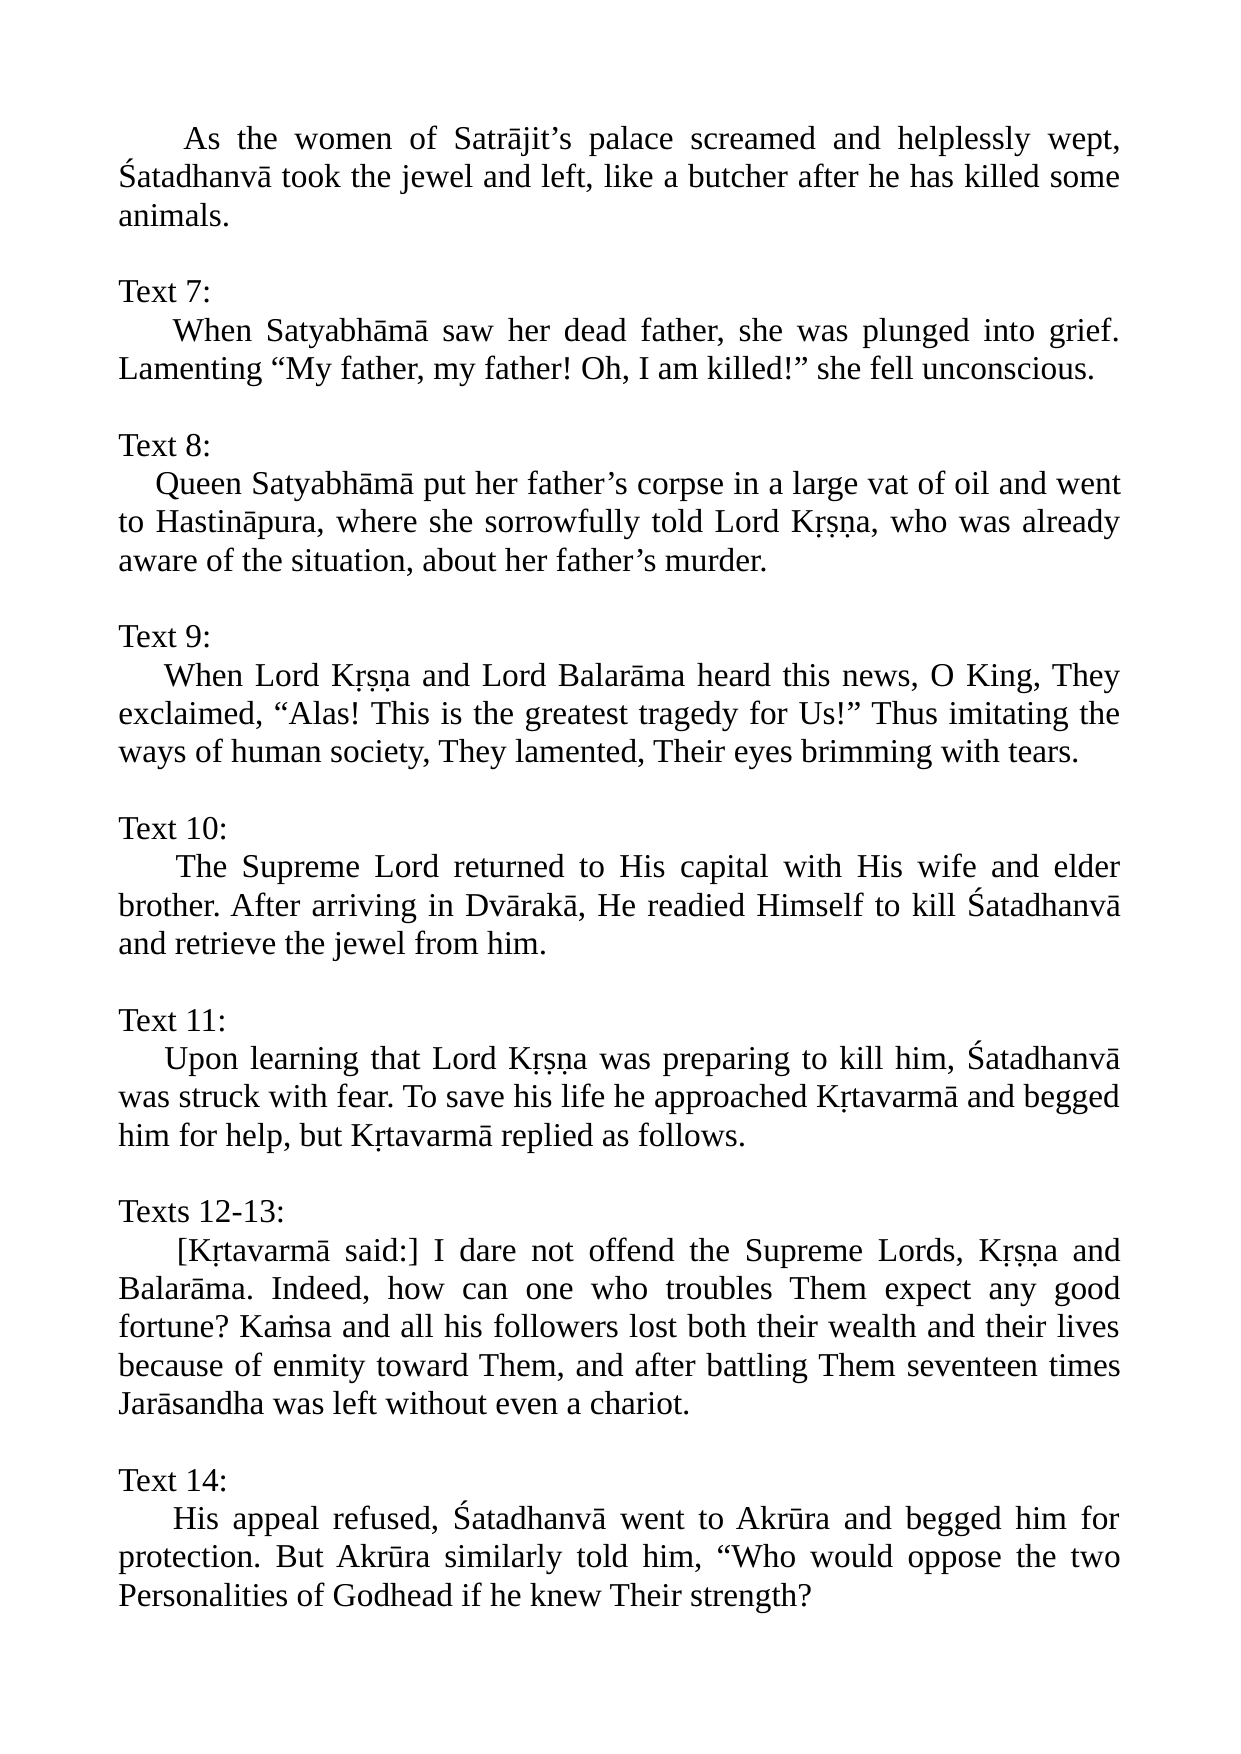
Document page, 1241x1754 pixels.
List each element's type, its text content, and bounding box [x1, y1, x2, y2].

text Text 11: [118, 1000, 1122, 1038]
text The Supreme Lord returned to His capital with His wife and elder brother. After arriving in Dvārakā, He readied Himself to kill Śatadhanvā and retrieve the jewel from him. [118, 846, 1122, 961]
text Queen Satyabhāmā put her father’s corpse in a large vat of oil and went to Hastināpura, where she sorrowfully told Lord Kṛṣṇa, who was already aware of the situation, about her father’s murder. [118, 463, 1122, 578]
text Texts 12-13: [118, 1191, 1122, 1230]
text [Kṛtavarmā said:] I dare not offend the Supreme Lords, Kṛṣṇa and Balarāma. Indeed, how can one who troubles Them expect any good fortune? Kaṁsa and all his followers lost both their wealth and their lives because of enmity toward Them, and after battling Them seventeen times Jarāsandha was left without even a chariot. [118, 1230, 1122, 1421]
text Text 7: [118, 271, 1122, 310]
text When Lord Kṛṣṇa and Lord Balarāma heard this news, O King, They exclaimed, “Alas! This is the greatest tragedy for Us!” Thus imitating the ways of human society, They lamented, Their eyes brimming with tears. [118, 655, 1122, 770]
text Text 14: [118, 1460, 1122, 1498]
text Text 8: [118, 425, 1122, 463]
text His appeal refused, Śatadhanvā went to Akrūra and begged him for protection. But Akrūra similarly told him, “Who would oppose the two Personalities of Godhead if he knew Their strength? [118, 1498, 1122, 1613]
text Text 9: [118, 616, 1122, 655]
text When Satyabhāmā saw her dead father, she was plunged into grief. Lamenting “My father, my father! Oh, I am killed!” she fell unconscious. [118, 310, 1122, 386]
text Text 10: [118, 808, 1122, 846]
text As the women of Satrājit’s palace screamed and helplessly wept, Śatadhanvā took the jewel and left, like a butcher after he has killed some animals. [118, 118, 1122, 233]
text Upon learning that Lord Kṛṣṇa was preparing to kill him, Śatadhanvā was struck with fear. To save his life he approached Kṛtavarmā and begged him for help, but Kṛtavarmā replied as follows. [118, 1038, 1122, 1153]
